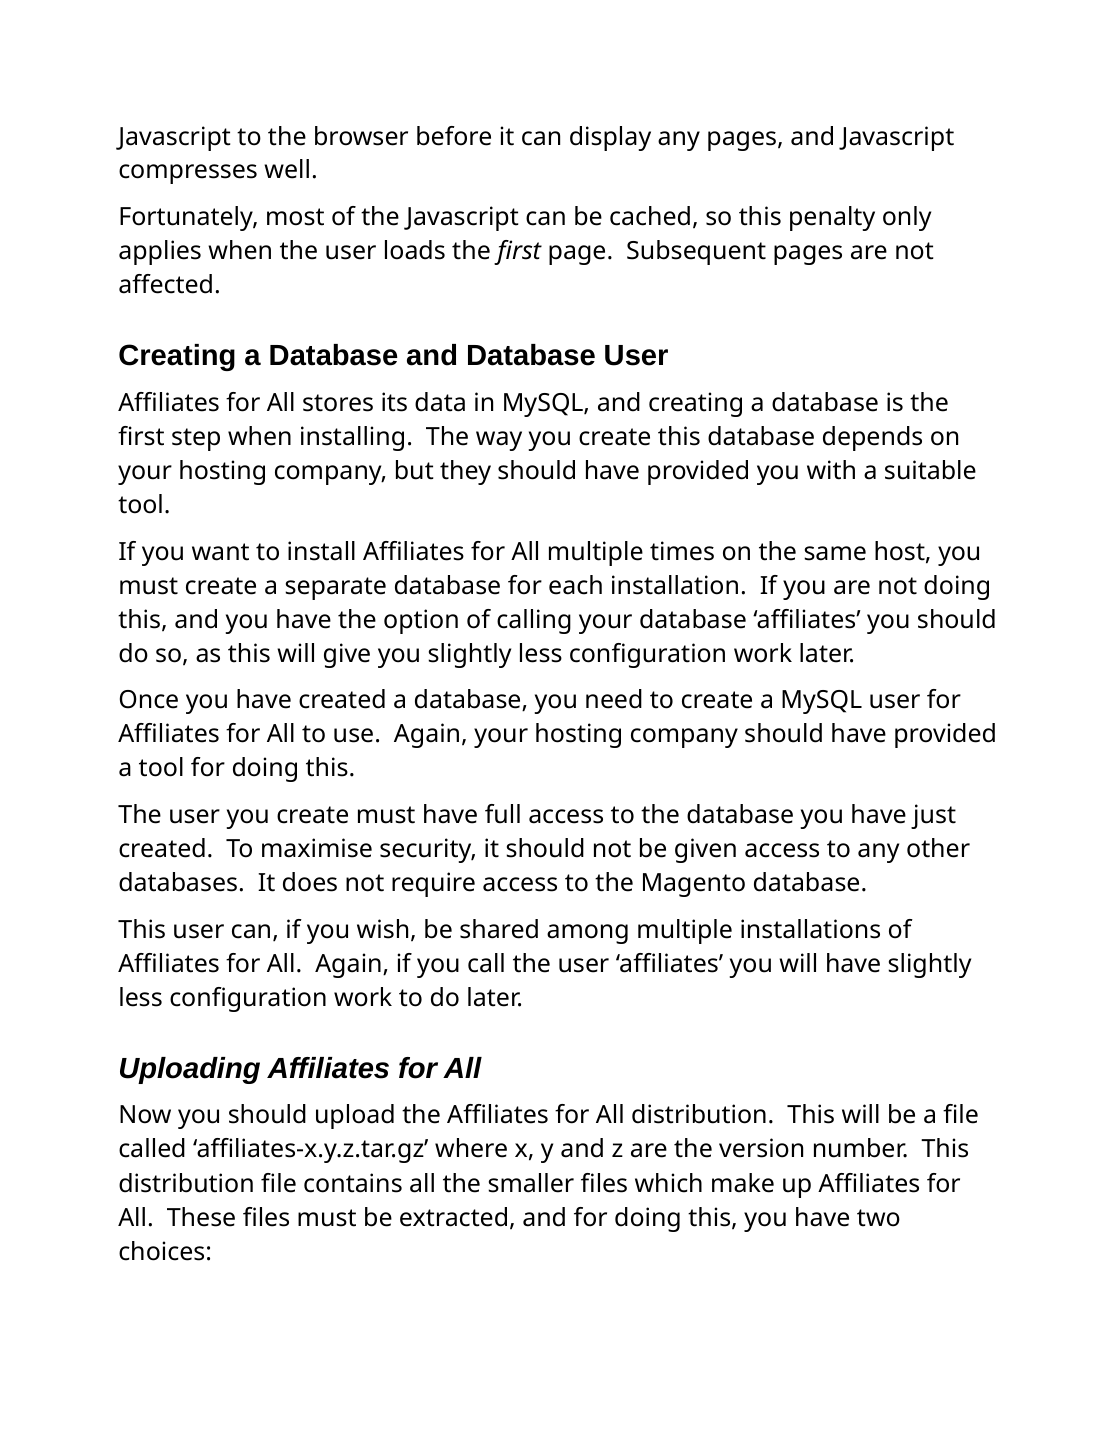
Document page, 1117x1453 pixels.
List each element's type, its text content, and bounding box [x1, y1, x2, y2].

subtitle Creating a Database and Database User [118, 338, 999, 372]
text If you want to install Affiliates for All multiple times on the same host, you must create a separate database for each installation. If you are not doing this, and you have the option of calling your database ‘affiliates’ you should do so, as this will give you slightly less configuration work later. [118, 533, 999, 669]
text Javascript to the browser before it can display any pages, and Javascript compresses well. [118, 118, 999, 186]
text Once you have created a database, you need to create a MySQL user for Affiliates for All to use. Again, your hosting company should have provided a tool for doing this. [118, 682, 999, 784]
text Affiliates for All stores its data in MySQL, and creating a database is the first step when installing. The way you create this database depends on your hosting company, but they should have provided you with a suitable tool. [118, 384, 999, 521]
text Fortunately, most of the Javascript can be cached, so this penalty only applies when the user loads the first page. Subsequent pages are not affected. [118, 199, 999, 301]
subtitle Uploading Affiliates for All [118, 1051, 999, 1084]
text The user you create must have full access to the database you have just created. To maximise security, it should not be given access to any other databases. It does not require access to the Magento database. [118, 797, 999, 899]
text Now you should upload the Affiliates for All distribution. This will be a file called ‘affiliates-x.y.z.tar.gz’ where x, y and z are the version number. This distribution file contains all the smaller files which make up Affiliates for All. These files must be extracted, and for doing this, you have two choices: [118, 1097, 999, 1267]
text This user can, if you wish, be shared among multiple installations of Affiliates for All. Again, if you call the user ‘affiliates’ you will have slightly less configuration work to do later. [118, 911, 999, 1013]
